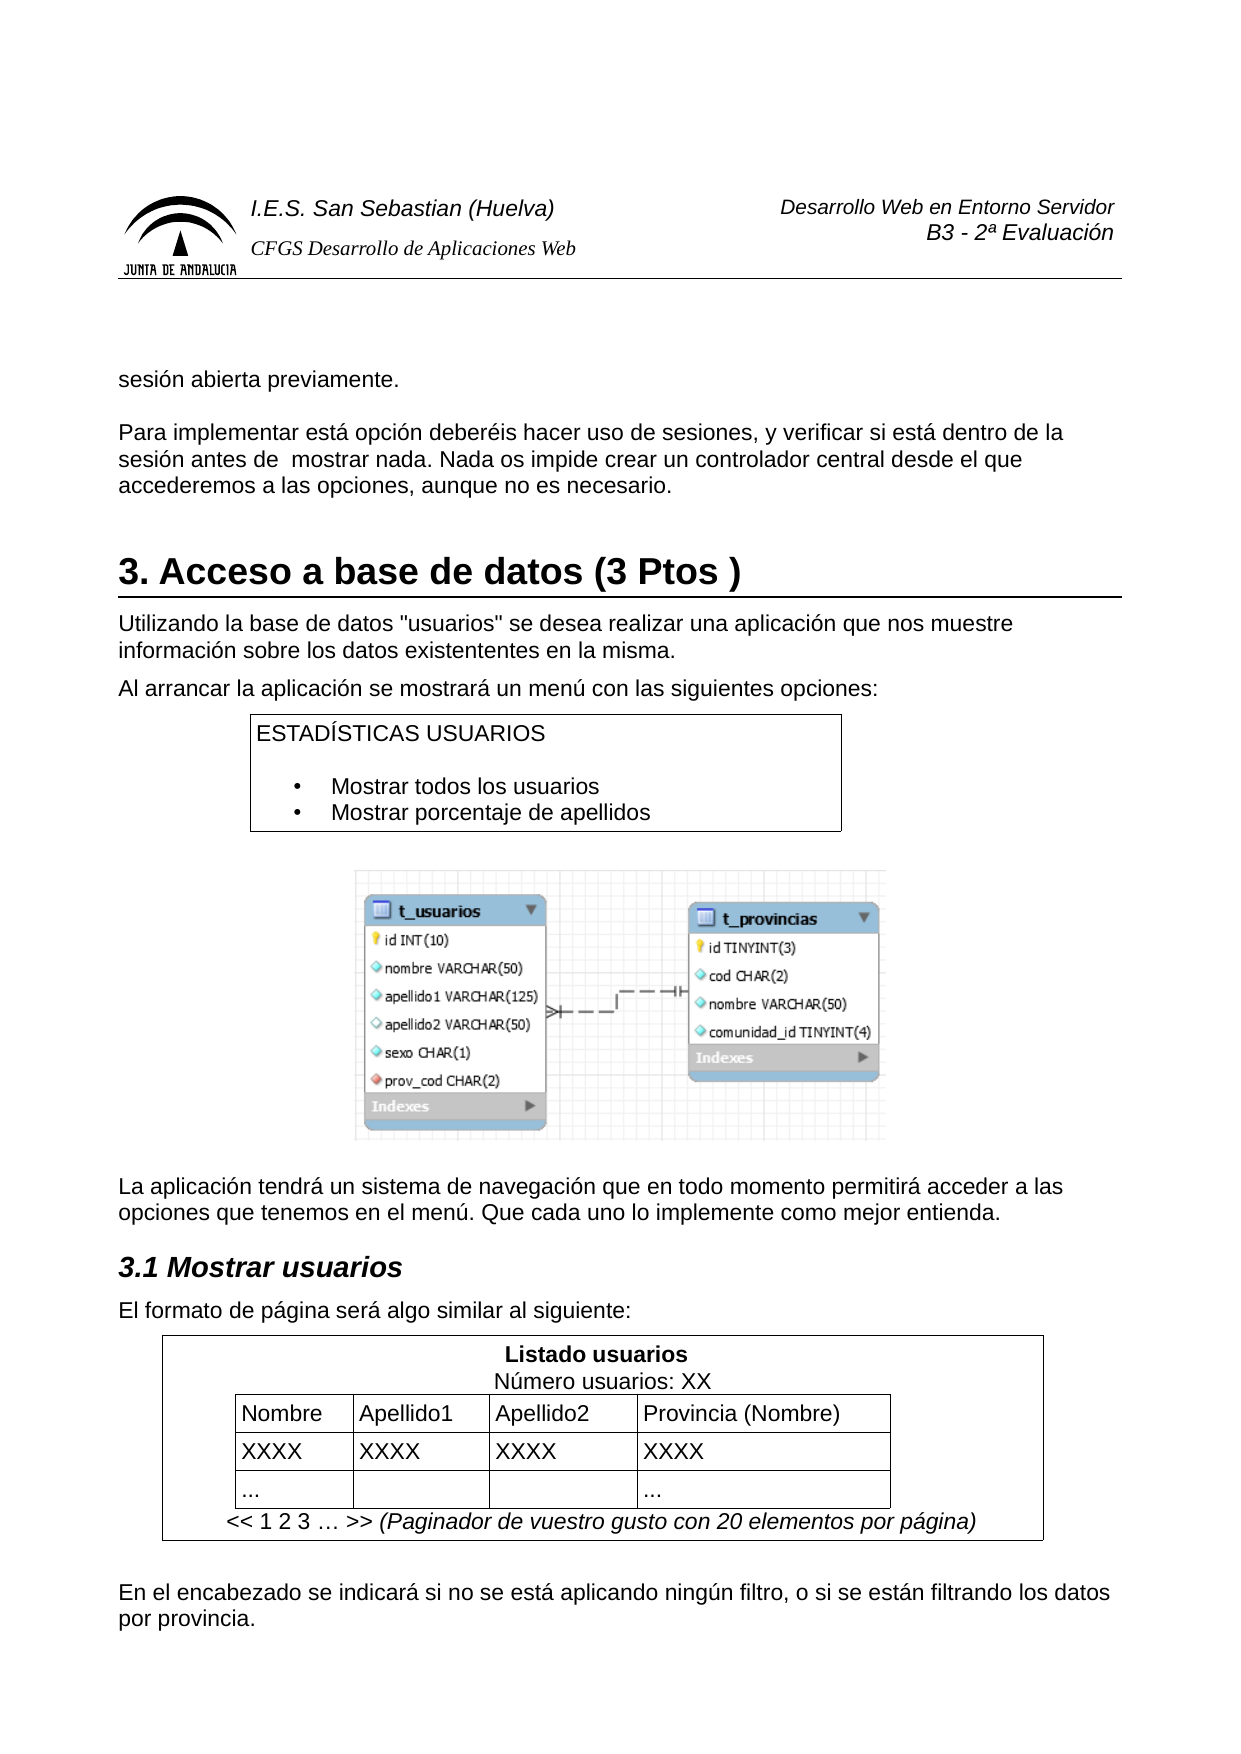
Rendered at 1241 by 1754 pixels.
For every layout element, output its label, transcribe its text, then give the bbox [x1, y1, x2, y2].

table_header Provincia (Nombre) [638, 1395, 890, 1432]
table_cell XXXX [490, 1433, 637, 1470]
picture [354, 870, 886, 1141]
table_cell ... [236, 1471, 353, 1508]
table_header Listado usuarios Número usuarios: XX << 1 2 3 … >> (Paginador de vuestro gusto con 20 elementos por página) [163, 1336, 1043, 1540]
subtitle 3. Acceso a base de datos (3 Ptos ) [118, 549, 1122, 596]
table_cell ... [638, 1471, 890, 1508]
table_cell [354, 1471, 489, 1508]
text La aplicación tendrá un sistema de navegación que en todo momento permitirá acceder a las opciones que tenemos en el menú. Que cada uno lo implemente como mejor entienda. [118, 1173, 1122, 1226]
text sesión abierta previamente. [118, 366, 1122, 393]
table_header Apellido1 [354, 1395, 489, 1432]
text El formato de página será algo similar al siguiente: [118, 1297, 1122, 1323]
table_header Apellido2 [490, 1395, 637, 1432]
table_header ESTADÍSTICAS USUARIOS Mostrar todos los usuarios Mostrar porcentaje de apellidos [251, 715, 841, 831]
text Al arrancar la aplicación se mostrará un menú con las siguientes opciones: [118, 675, 1122, 702]
subtitle 3.1 Mostrar usuarios [118, 1251, 1122, 1284]
text En el encabezado se indicará si no se está aplicando ningún filtro, o si se están filtrando los datos por provincia. [118, 1579, 1122, 1632]
table_cell XXXX [638, 1433, 890, 1470]
table_cell XXXX [354, 1433, 489, 1470]
text Para implementar está opción deberéis hacer uso de sesiones, y verificar si está dentro de la sesión antes de mostrar nada. Nada os impide crear un controlador central desde el que accederemos a las opciones, aunque no es necesario. [118, 419, 1122, 498]
table_cell XXXX [236, 1433, 353, 1470]
text Utilizando la base de datos "usuarios" se desea realizar una aplicación que nos muestre información sobre los datos existententes en la misma. [118, 610, 1122, 663]
table_cell [490, 1471, 637, 1508]
table_header Nombre [236, 1395, 353, 1432]
